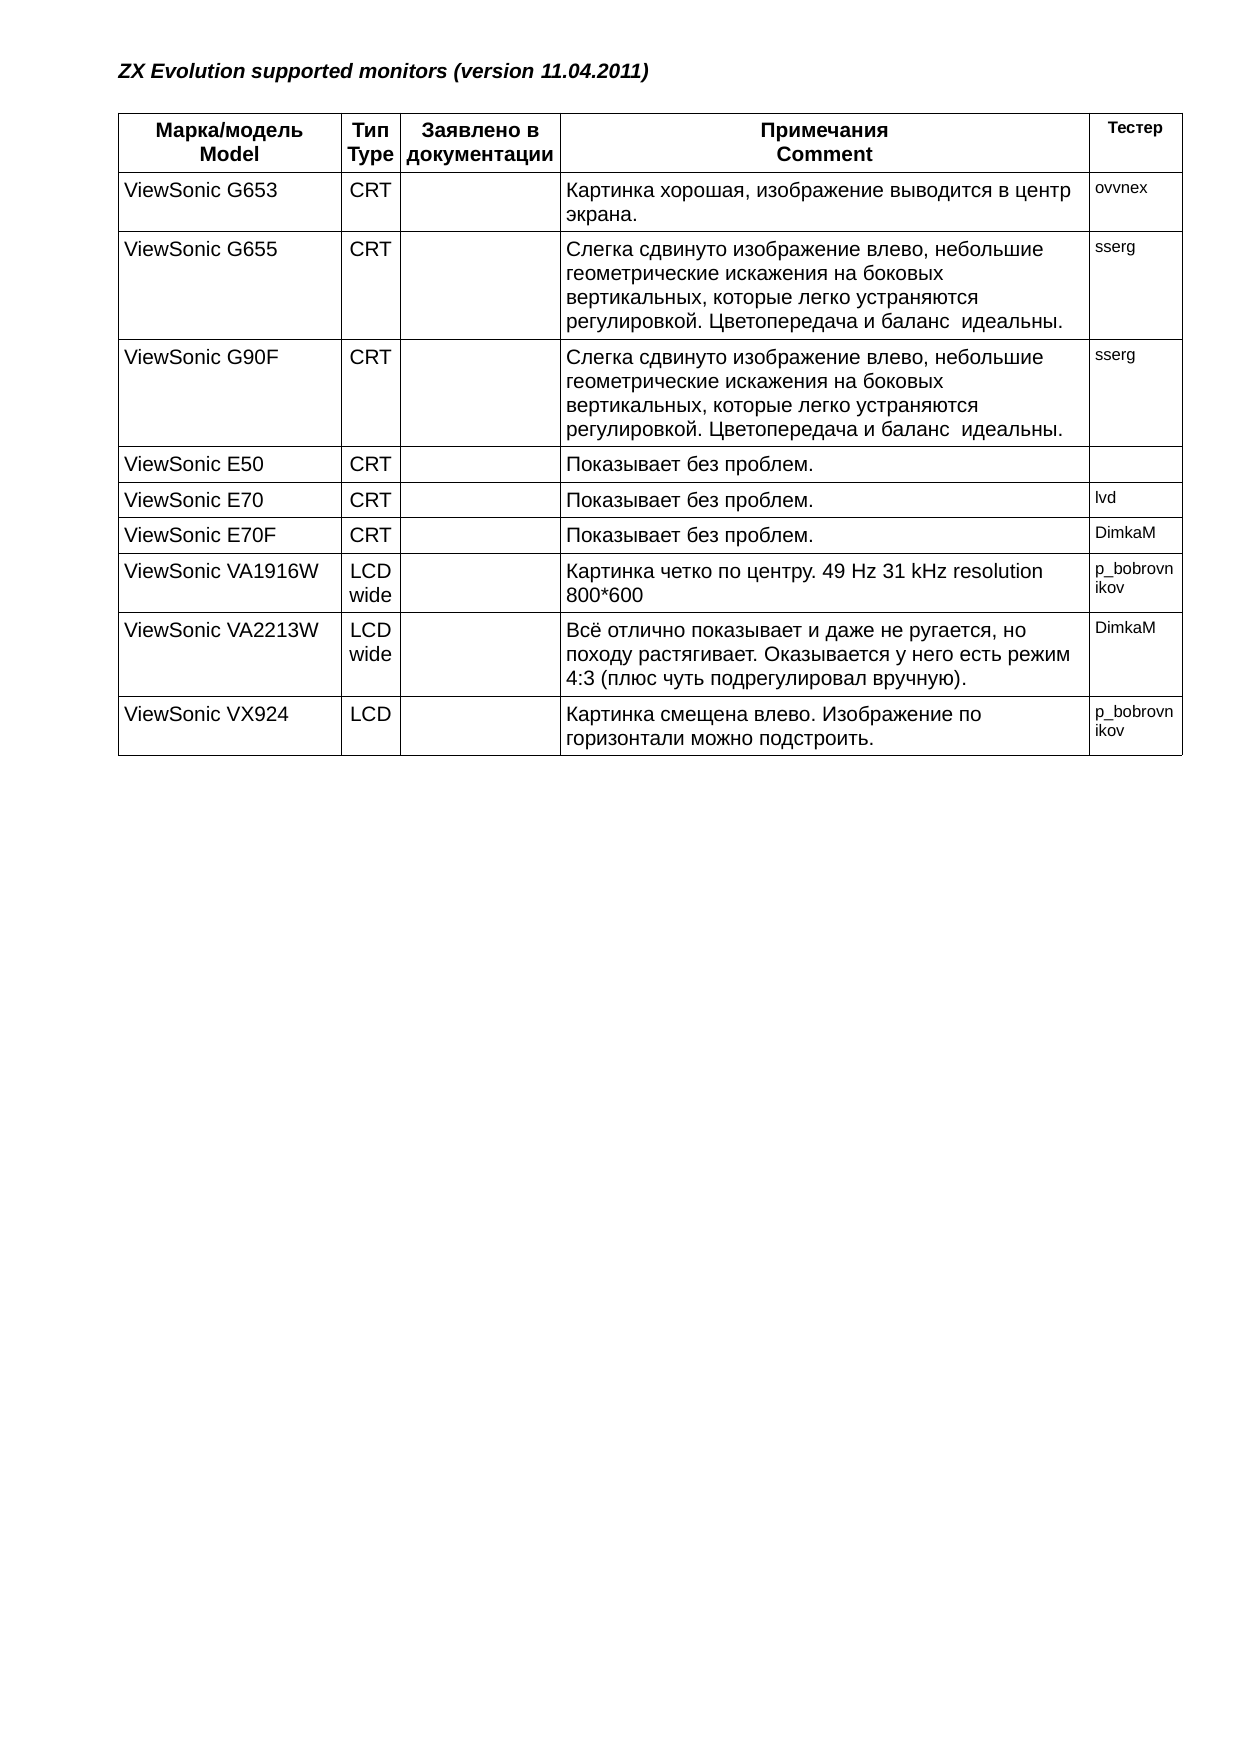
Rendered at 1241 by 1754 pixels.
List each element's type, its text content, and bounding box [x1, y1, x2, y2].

table_header Марка/модель Model [119, 114, 341, 172]
table_cell lvd [1090, 483, 1182, 517]
table_cell Всё отлично показывает и даже не ругается, но походу растягивает. Оказывается у него есть режим 4:3 (плюс чуть подрегулировал вручную). [561, 613, 1089, 696]
table_cell [401, 613, 560, 696]
table_cell Картинка четко по центру. 49 Hz 31 kHz resolution 800*600 [561, 554, 1089, 612]
table_cell CRT [342, 340, 400, 446]
table_cell ovvnex [1090, 173, 1182, 231]
table_cell Картинка хорошая, изображение выводится в центр экрана. [561, 173, 1089, 231]
table_cell Показывает без проблем. [561, 518, 1089, 553]
table_cell [401, 483, 560, 517]
table_cell Показывает без проблем. [561, 483, 1089, 517]
table_cell LCD wide [342, 554, 400, 612]
table_cell CRT [342, 447, 400, 482]
table_cell [401, 340, 560, 446]
table_header Тестер [1090, 114, 1182, 172]
table_cell DimkaM [1090, 518, 1182, 553]
table_cell p_bobrovnikov [1090, 554, 1182, 612]
table_cell [401, 232, 560, 339]
table_cell ViewSonic VA2213W [119, 613, 341, 696]
table_cell CRT [342, 173, 400, 231]
table_cell ViewSonic G653 [119, 173, 341, 231]
table_cell Слегка сдвинуто изображение влево, небольшие геометрические искажения на боковых вертикальных, которые легко устраняются регулировкой. Цветопередача и баланс идеальны. [561, 232, 1089, 339]
table_cell [401, 554, 560, 612]
table_cell [401, 697, 560, 755]
table_cell CRT [342, 483, 400, 517]
table_cell ViewSonic G655 [119, 232, 341, 339]
table_cell LCD [342, 697, 400, 755]
table_header Тип Type [342, 114, 400, 172]
table_cell Картинка смещена влево. Изображение по горизонтали можно подстроить. [561, 697, 1089, 755]
table_header Примечания Comment [561, 114, 1089, 172]
table_cell [401, 173, 560, 231]
table_cell CRT [342, 518, 400, 553]
table_header Заявлено в документации [401, 114, 560, 172]
table_cell ViewSonic E70 [119, 483, 341, 517]
table_cell ViewSonic VA1916W [119, 554, 341, 612]
table_cell DimkaM [1090, 613, 1182, 696]
table_cell CRT [342, 232, 400, 339]
table_cell sserg [1090, 340, 1182, 446]
table_cell Слегка сдвинуто изображение влево, небольшие геометрические искажения на боковых вертикальных, которые легко устраняются регулировкой. Цветопередача и баланс идеальны. [561, 340, 1089, 446]
table_cell ViewSonic E70F [119, 518, 341, 553]
table_cell p_bobrovnikov [1090, 697, 1182, 755]
table_cell [1090, 447, 1182, 482]
table_cell ViewSonic G90F [119, 340, 341, 446]
table_cell ViewSonic VX924 [119, 697, 341, 755]
table_cell Показывает без проблем. [561, 447, 1089, 482]
table_cell sserg [1090, 232, 1182, 339]
table_cell ViewSonic E50 [119, 447, 341, 482]
table_cell [401, 518, 560, 553]
table_cell [401, 447, 560, 482]
table_cell LCD wide [342, 613, 400, 696]
